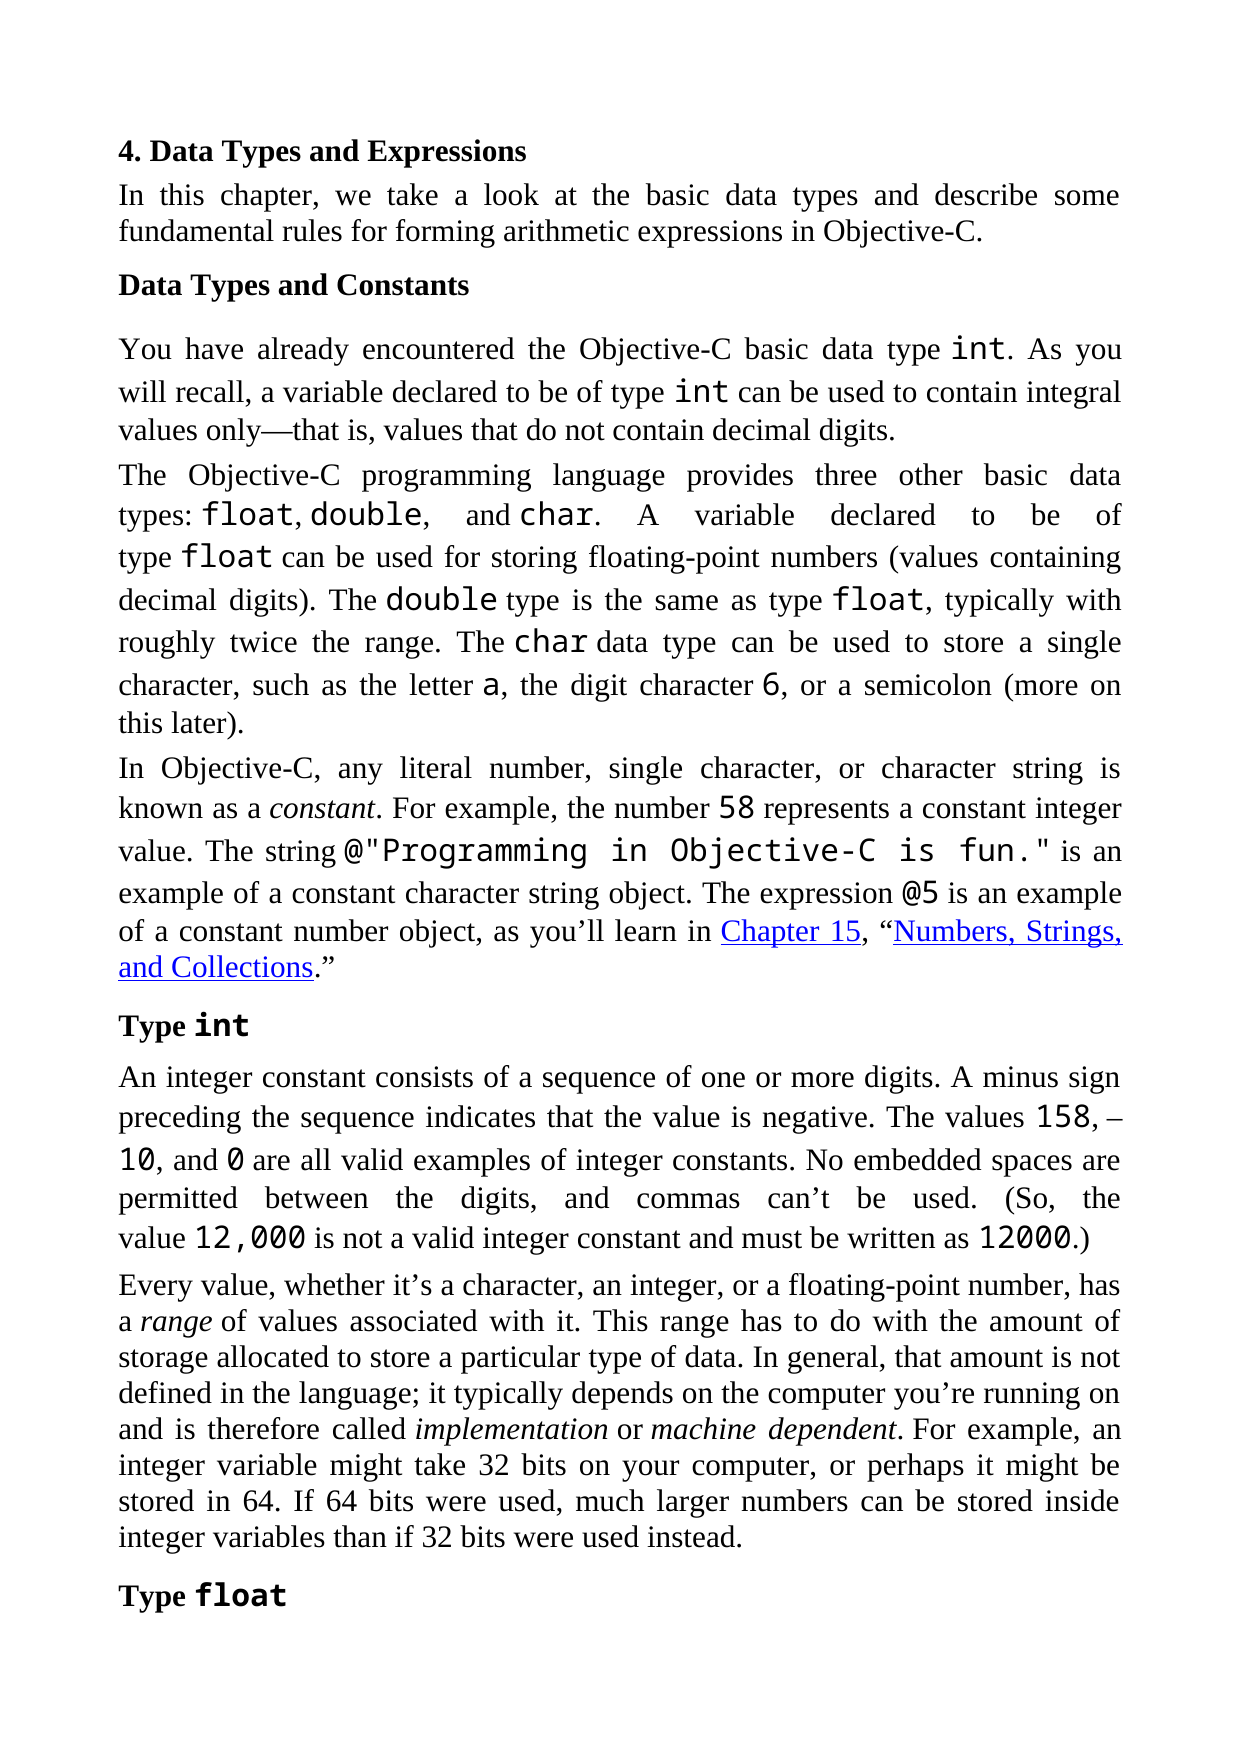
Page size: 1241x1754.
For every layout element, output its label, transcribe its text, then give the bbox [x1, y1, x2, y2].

text Every value, whether it’s a character, an integer, or a floating-point number, has a range of values associated with it. This range has to do with the amount of storage allocated to store a particular type of data. In general, that amount is not defined in the language; it typically depends on the computer you’re running on and is therefore called implementation or machine dependent. For example, an integer variable might take 32 bits on your computer, or perhaps it might be stored in 64. If 64 bits were used, much larger numbers can be stored inside integer variables than if 32 bits were used instead. [118, 1266, 1122, 1554]
text An integer constant consists of a sequence of one or more digits. A minus sign preceding the sequence indicates that the value is negative. The values 158, –10, and 0 are all valid examples of integer constants. No embedded spaces are permitted between the digits, and commas can’t be used. (So, the value 12,000 is not a valid integer constant and must be written as 12000.) [118, 1058, 1122, 1258]
text 4. Data Types and Expressions [118, 133, 1122, 169]
text Type int [118, 1003, 1122, 1046]
text You have already encountered the Objective-C basic data type int. As you will recall, a variable declared to be of type int can be used to contain integral values only—that is, values that do not contain decimal digits. [118, 326, 1122, 447]
text The Objective-C programming language provides three other basic data types: float, double, and char. A variable declared to be of type float can be used for storing floating-point numbers (values containing decimal digits). The double type is the same as type float, typically with roughly twice the range. The char data type can be used to store a single character, such as the letter a, the digit character 6, or a semicolon (more on this later). [118, 456, 1122, 741]
text Data Types and Constants [118, 266, 1122, 302]
text In this chapter, we take a look at the basic data types and describe some fundamental rules for forming arithmetic expressions in Objective-C. [118, 176, 1122, 248]
text Type float [118, 1573, 1122, 1615]
text In Objective-C, any literal number, single character, or character string is known as a constant. For example, the number 58 represents a constant integer value. The string @"Programming in Objective-C is fun." is an example of a constant character string object. The expression @5 is an example of a constant number object, as you’ll learn in Chapter 15, “Numbers, Strings, and Collections.” [118, 749, 1122, 984]
